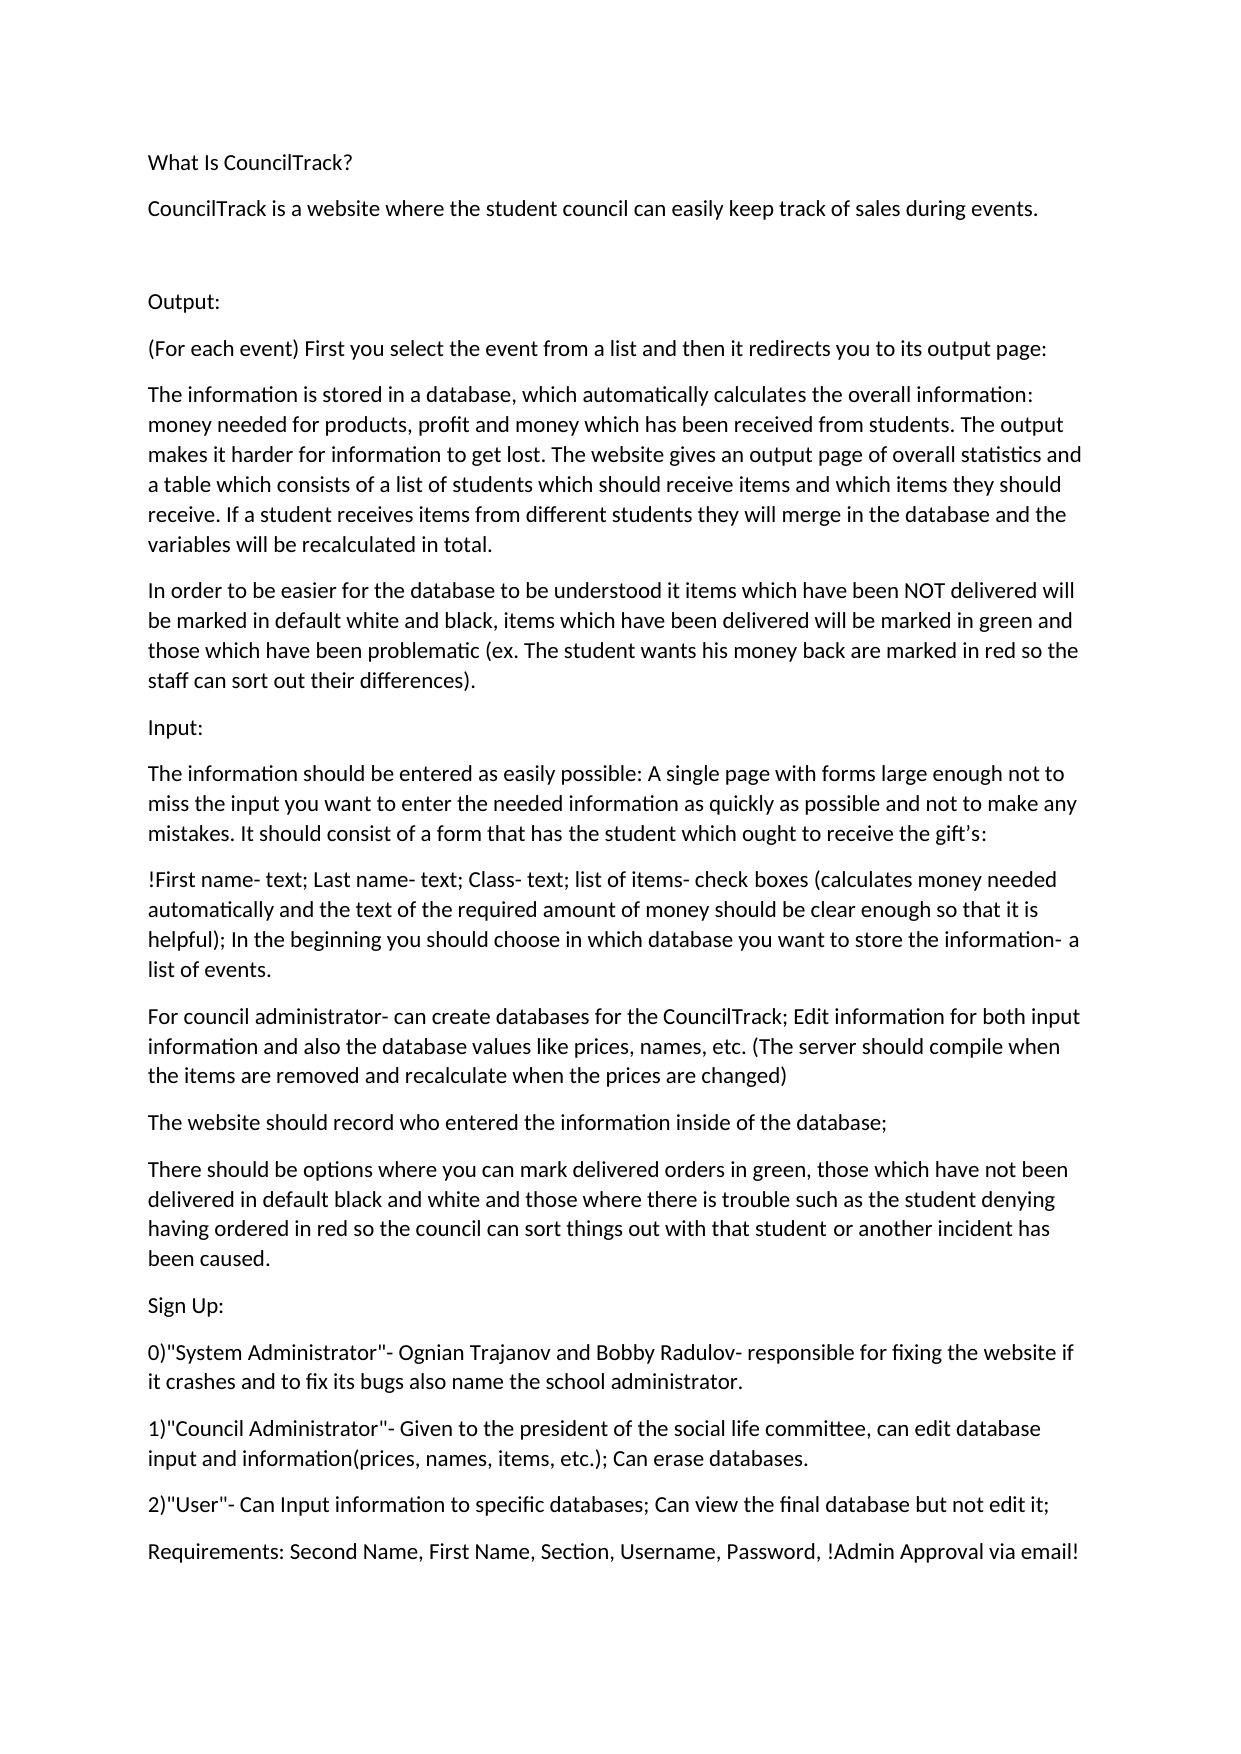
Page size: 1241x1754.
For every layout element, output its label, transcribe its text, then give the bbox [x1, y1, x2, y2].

text 1)"Council Administrator"- Given to the president of the social life committee, can edit database input and information(prices, names, items, etc.); Can erase databases. [148, 1414, 1093, 1472]
text The information should be entered as easily possible: A single page with forms large enough not to miss the input you want to enter the needed information as quickly as possible and not to make any mistakes. It should consist of a form that has the student which ought to receive the gift’s: [148, 759, 1093, 847]
text Input: [148, 713, 1093, 741]
text (For each event) First you select the event from a list and then it redirects you to its output page: [148, 334, 1093, 362]
text Sign Up: [148, 1291, 1093, 1319]
text 0)"System Administrator"- Ognian Trajanov and Bobby Radulov- responsible for fixing the website if it crashes and to fix its bugs also name the school administrator. [148, 1338, 1093, 1396]
text CouncilTrack is a website where the student council can easily keep track of sales during events. [148, 194, 1093, 222]
text There should be options where you can mark delivered orders in green, those which have not been delivered in default black and white and those where there is trouble such as the student denying having ordered in red so the council can sort things out with that student or another incident has been caused. [148, 1155, 1093, 1272]
text 2)"User"- Can Input information to specific databases; Can view the final database but not edit it; [148, 1491, 1093, 1518]
text What Is CouncilTrack? [148, 148, 1093, 176]
text Requirements: Second Name, First Name, Section, Username, Password, !Admin Approval via email! [148, 1537, 1093, 1565]
text For council administrator- can create databases for the CouncilTrack; Edit information for both input information and also the database values like prices, names, etc. (The server should compile when the items are removed and recalculate when the prices are changed) [148, 1002, 1093, 1090]
text !First name- text; Last name- text; Class- text; list of items- check boxes (calculates money needed automatically and the text of the required amount of money should be clear enough so that it is helpful); In the beginning you should choose in which database you want to store the information- a list of events. [148, 866, 1093, 983]
text The website should record who entered the information inside of the database; [148, 1108, 1093, 1136]
text In order to be easier for the database to be understood it items which have been NOT delivered will be marked in default white and black, items which have been delivered will be marked in green and those which have been problematic (ex. The student wants his money back are marked in red so the staff can sort out their differences). [148, 576, 1093, 694]
text The information is stored in a database, which automatically calculates the overall information: money needed for products, profit and money which has been received from students. The output makes it harder for information to get lost. The website gives an output page of overall statistics and a table which consists of a list of students which should receive items and which items they should receive. If a student receives items from different students they will merge in the database and the variables will be recalculated in total. [148, 380, 1093, 558]
text Output: [148, 287, 1093, 315]
